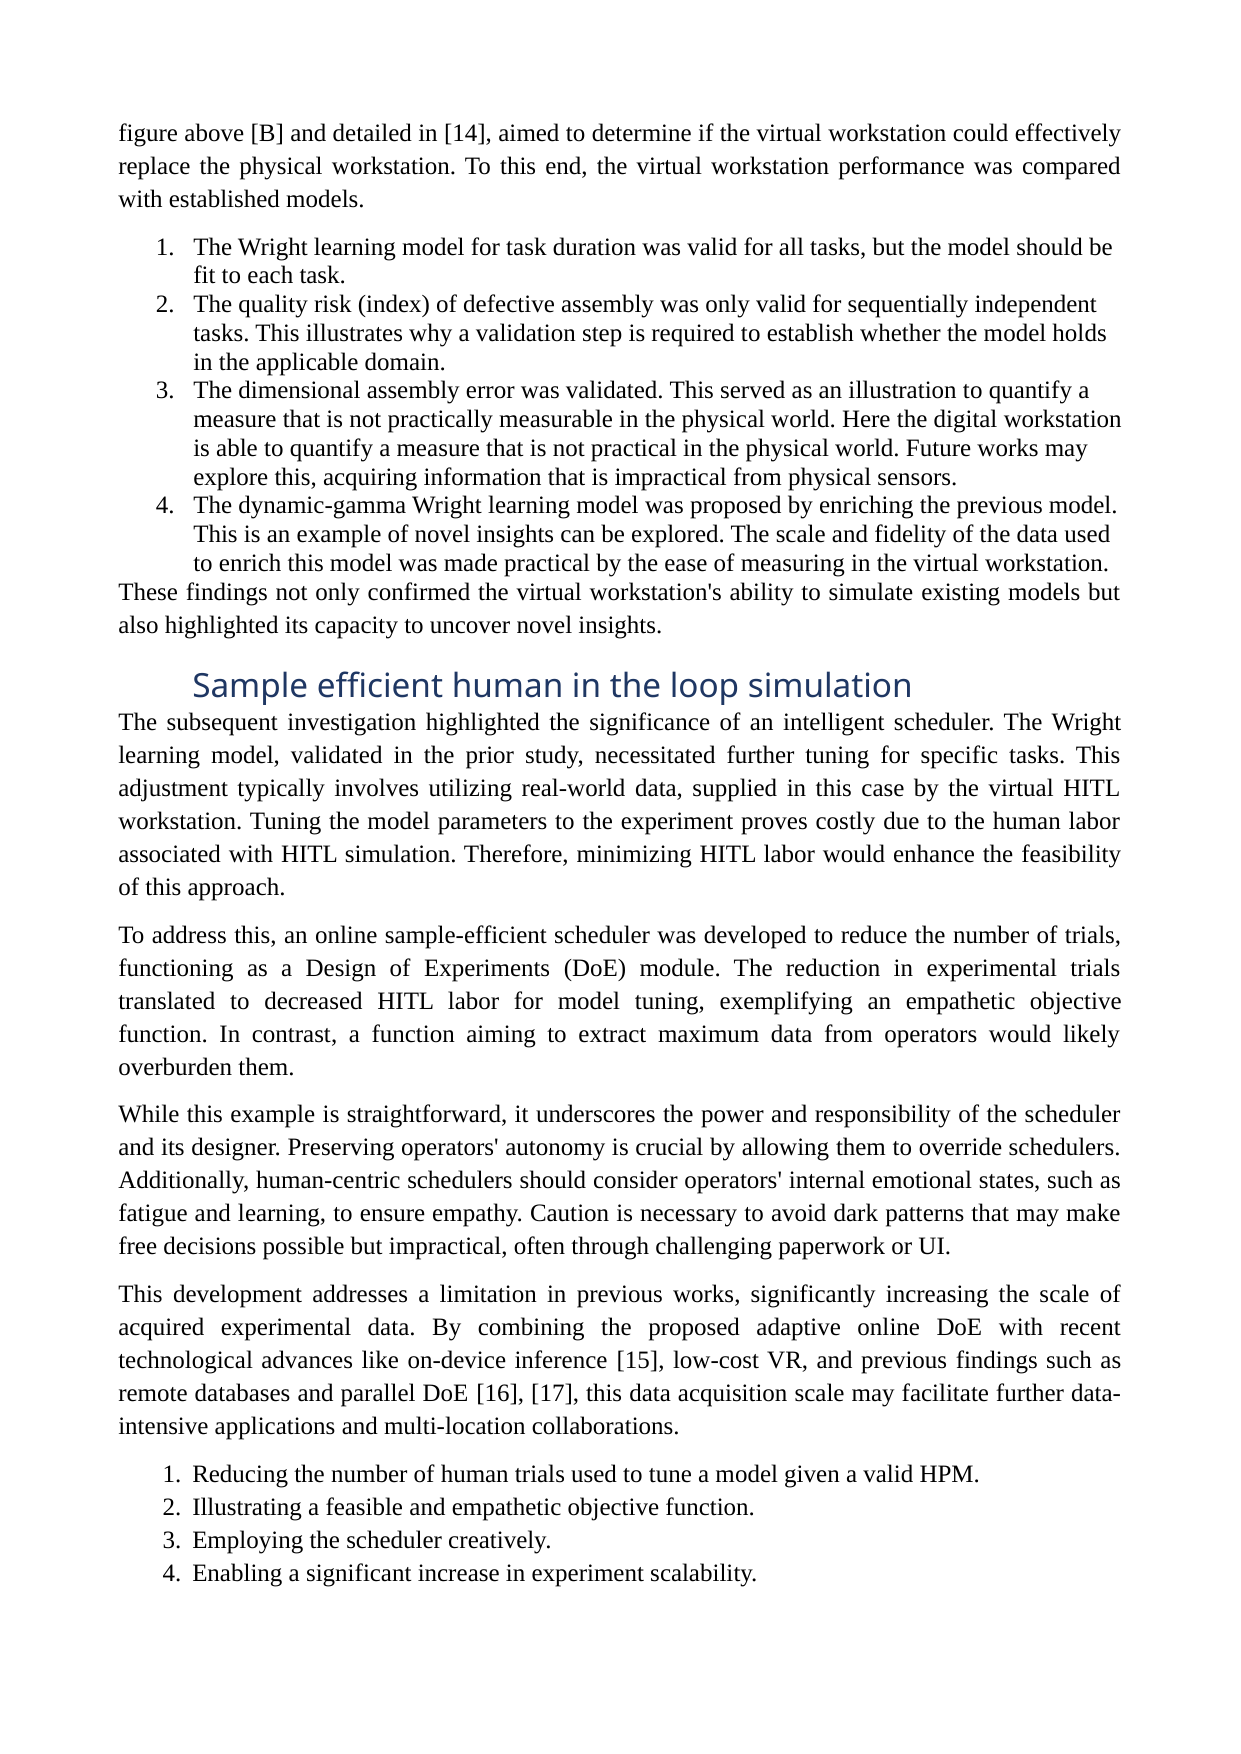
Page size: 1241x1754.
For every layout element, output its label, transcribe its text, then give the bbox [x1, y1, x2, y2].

text To address this, an online sample-efficient scheduler was developed to reduce the number of trials, functioning as a Design of Experiments (DoE) module. The reduction in experimental trials translated to decreased HITL labor for model tuning, exemplifying an empathetic objective function. In contrast, a function aiming to extract maximum data from operators would likely overburden them. [118, 920, 1122, 1081]
list Enabling a significant increase in experiment scalability. [162, 1558, 1122, 1587]
text figure above [B] and detailed in [14], aimed to determine if the virtual workstation could effectively replace the physical workstation. To this end, the virtual workstation performance was compared with established models. [118, 118, 1122, 213]
list The Wright learning model for task duration was valid for all tasks, but the model should be fit to each task. [156, 232, 1122, 289]
text While this example is straightforward, it underscores the power and responsibility of the scheduler and its designer. Preserving operators' autonomy is crucial by allowing them to override schedulers. Additionally, human-centric schedulers should consider operators' internal emotional states, such as fatigue and learning, to ensure empathy. Caution is necessary to avoid dark patterns that may make free decisions possible but impractical, often through challenging paperwork or UI. [118, 1099, 1122, 1260]
text These findings not only confirmed the virtual workstation's ability to simulate existing models but also highlighted its capacity to uncover novel insights. [118, 577, 1122, 638]
subtitle Sample efficient human in the loop simulation [118, 662, 1122, 707]
list Illustrating a feasible and empathetic objective function. [162, 1492, 1122, 1521]
list The dynamic-gamma Wright learning model was proposed by enriching the previous model. This is an example of novel insights can be explored. The scale and fidelity of the data used to enrich this model was made practical by the ease of measuring in the virtual workstation. [156, 491, 1122, 577]
list Employing the scheduler creatively. [162, 1525, 1122, 1553]
list The quality risk (index) of defective assembly was only valid for sequentially independent tasks. This illustrates why a validation step is required to establish whether the model holds in the applicable domain. [156, 289, 1122, 376]
text This development addresses a limitation in previous works, significantly increasing the scale of acquired experimental data. By combining the proposed adaptive online DoE with recent technological advances like on-device inference [15], low-cost VR, and previous findings such as remote databases and parallel DoE [16], [17], this data acquisition scale may facilitate further data-intensive applications and multi-location collaborations. [118, 1279, 1122, 1440]
list Reducing the number of human trials used to tune a model given a valid HPM. [162, 1459, 1122, 1487]
list The dimensional assembly error was validated. This served as an illustration to quantify a measure that is not practically measurable in the physical world. Here the digital workstation is able to quantify a measure that is not practical in the physical world. Future works may explore this, acquiring information that is impractical from physical sensors. [156, 376, 1122, 491]
text The subsequent investigation highlighted the significance of an intelligent scheduler. The Wright learning model, validated in the prior study, necessitated further tuning for specific tasks. This adjustment typically involves utilizing real-world data, supplied in this case by the virtual HITL workstation. Tuning the model parameters to the experiment proves costly due to the human labor associated with HITL simulation. Therefore, minimizing HITL labor would enhance the feasibility of this approach. [118, 707, 1122, 901]
